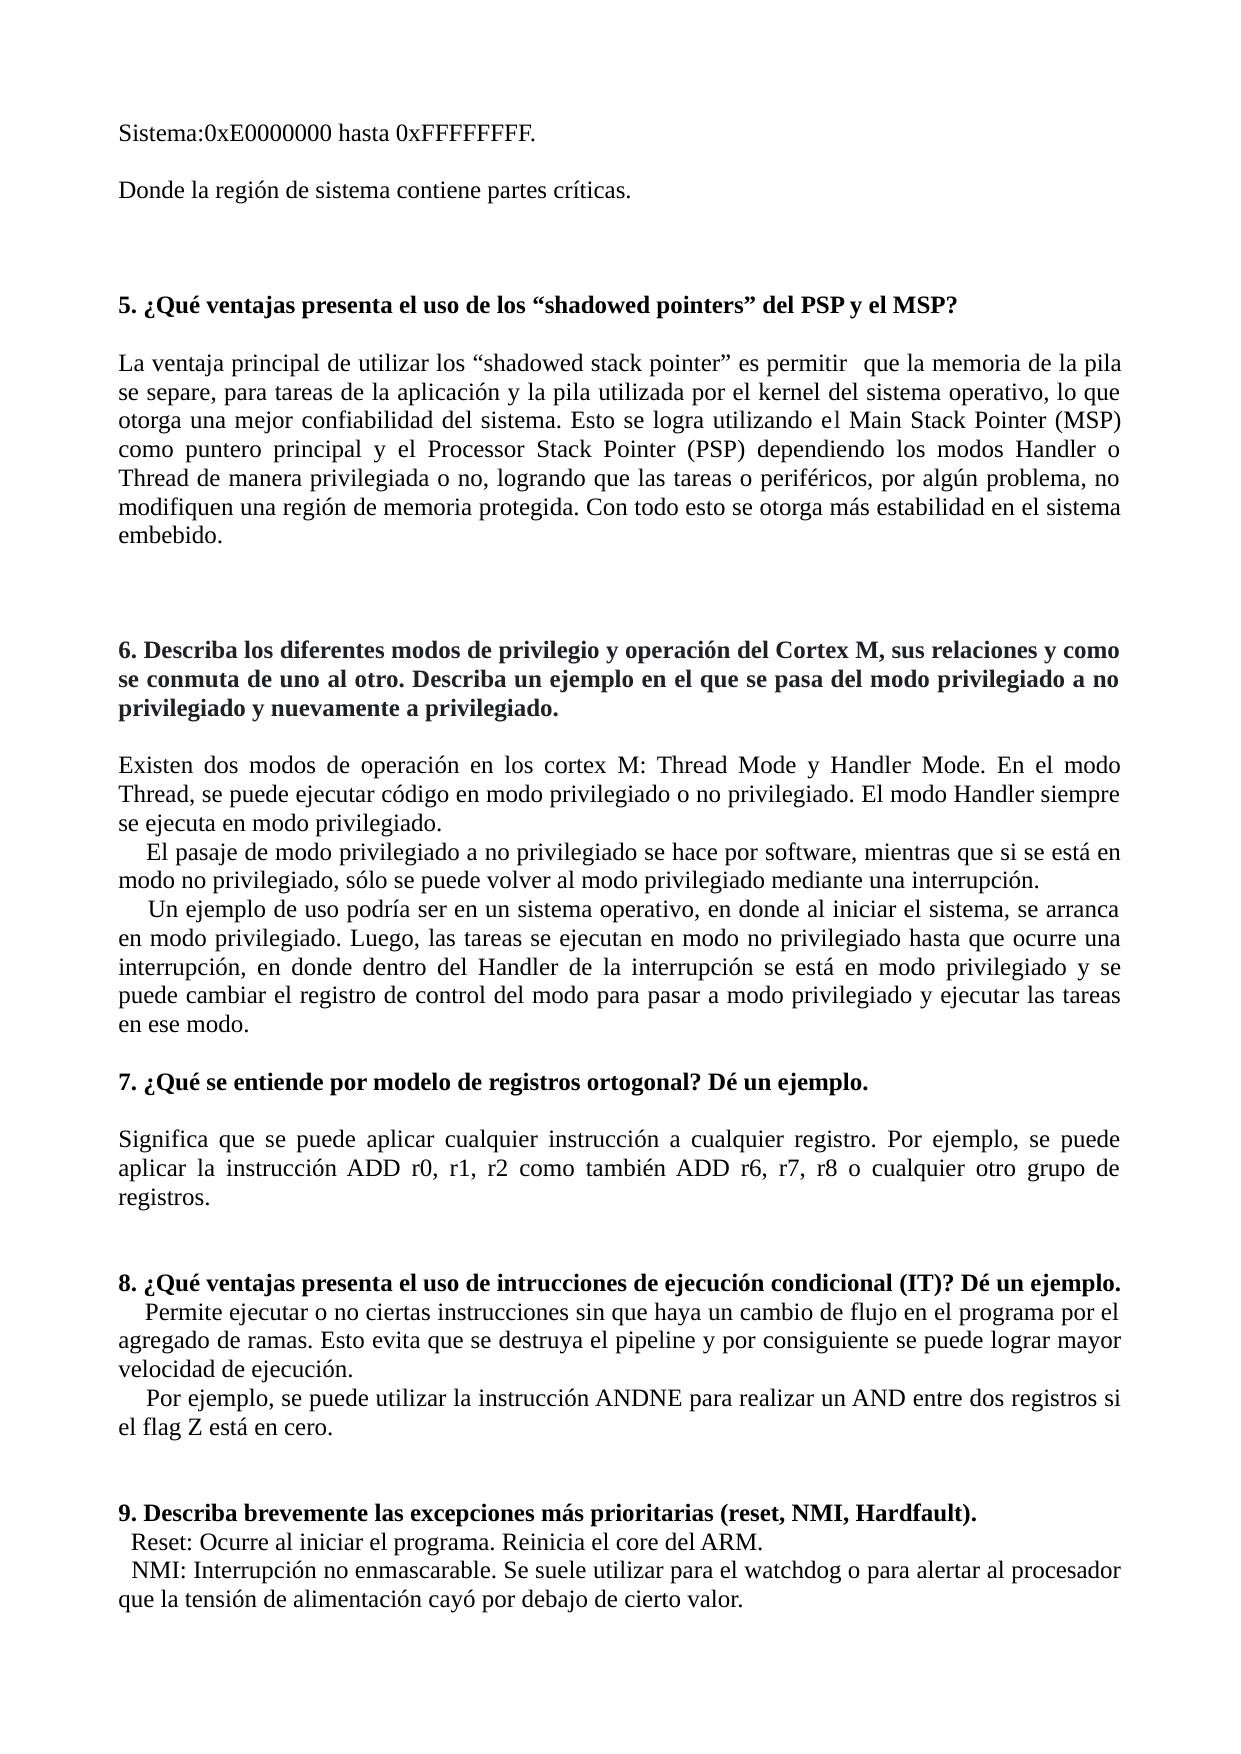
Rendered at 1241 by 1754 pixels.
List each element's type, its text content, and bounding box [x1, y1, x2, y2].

text 7. ¿Qué se entiende por modelo de registros ortogonal? Dé un ejemplo. [118, 1067, 1122, 1096]
text Por ejemplo, se puede utilizar la instrucción ANDNE para realizar un AND entre dos registros si el flag Z está en cero. [118, 1383, 1122, 1441]
text 6. Describa los diferentes modos de privilegio y operación del Cortex M, sus relaciones y como se conmuta de uno al otro. Describa un ejemplo en el que se pasa del modo privilegiado a no privilegiado y nuevamente a privilegiado. [118, 636, 1122, 722]
text Reset: Ocurre al iniciar el programa. Reinicia el core del ARM. [118, 1527, 1122, 1556]
text La ventaja principal de utilizar los “shadowed stack pointer” es permitir que la memoria de la pila se separe, para tareas de la aplicación y la pila utilizada por el kernel del sistema operativo, lo que otorga una mejor confiabilidad del sistema. Esto se logra utilizando el Main Stack Pointer (MSP) como puntero principal y el Processor Stack Pointer (PSP) dependiendo los modos Handler o Thread de manera privilegiada o no, logrando que las tareas o periféricos, por algún problema, no modifiquen una región de memoria protegida. Con todo esto se otorga más estabilidad en el sistema embebido. [118, 348, 1122, 549]
text 8. ¿Qué ventajas presenta el uso de intrucciones de ejecución condicional (IT)? Dé un ejemplo. [118, 1268, 1122, 1297]
text El pasaje de modo privilegiado a no privilegiado se hace por software, mientras que si se está en modo no privilegiado, sólo se puede volver al modo privilegiado mediante una interrupción. [118, 837, 1122, 894]
text 5. ¿Qué ventajas presenta el uso de los “shadowed pointers” del PSP y el MSP? [118, 291, 1122, 319]
text 9. Describa brevemente las excepciones más prioritarias (reset, NMI, Hardfault). [118, 1498, 1122, 1527]
text Un ejemplo de uso podría ser en un sistema operativo, en donde al iniciar el sistema, se arranca en modo privilegiado. Luego, las tareas se ejecutan en modo no privilegiado hasta que ocurre una interrupción, en donde dentro del Handler de la interrupción se está en modo privilegiado y se puede cambiar el registro de control del modo para pasar a modo privilegiado y ejecutar las tareas en ese modo. [118, 894, 1122, 1038]
text Donde la región de sistema contiene partes críticas. [118, 176, 1122, 204]
text Sistema:0xE0000000 hasta 0xFFFFFFFF. [118, 118, 1122, 147]
text NMI: Interrupción no enmascarable. Se suele utilizar para el watchdog o para alertar al procesador que la tensión de alimentación cayó por debajo de cierto valor. [118, 1556, 1122, 1613]
text Permite ejecutar o no ciertas instrucciones sin que haya un cambio de flujo en el programa por el agregado de ramas. Esto evita que se destruya el pipeline y por consiguiente se puede lograr mayor velocidad de ejecución. [118, 1297, 1122, 1383]
text Significa que se puede aplicar cualquier instrucción a cualquier registro. Por ejemplo, se puede aplicar la instrucción ADD r0, r1, r2 como también ADD r6, r7, r8 o cualquier otro grupo de registros. [118, 1124, 1122, 1211]
text Existen dos modos de operación en los cortex M: Thread Mode y Handler Mode. En el modo Thread, se puede ejecutar código en modo privilegiado o no privilegiado. El modo Handler siempre se ejecuta en modo privilegiado. [118, 751, 1122, 837]
